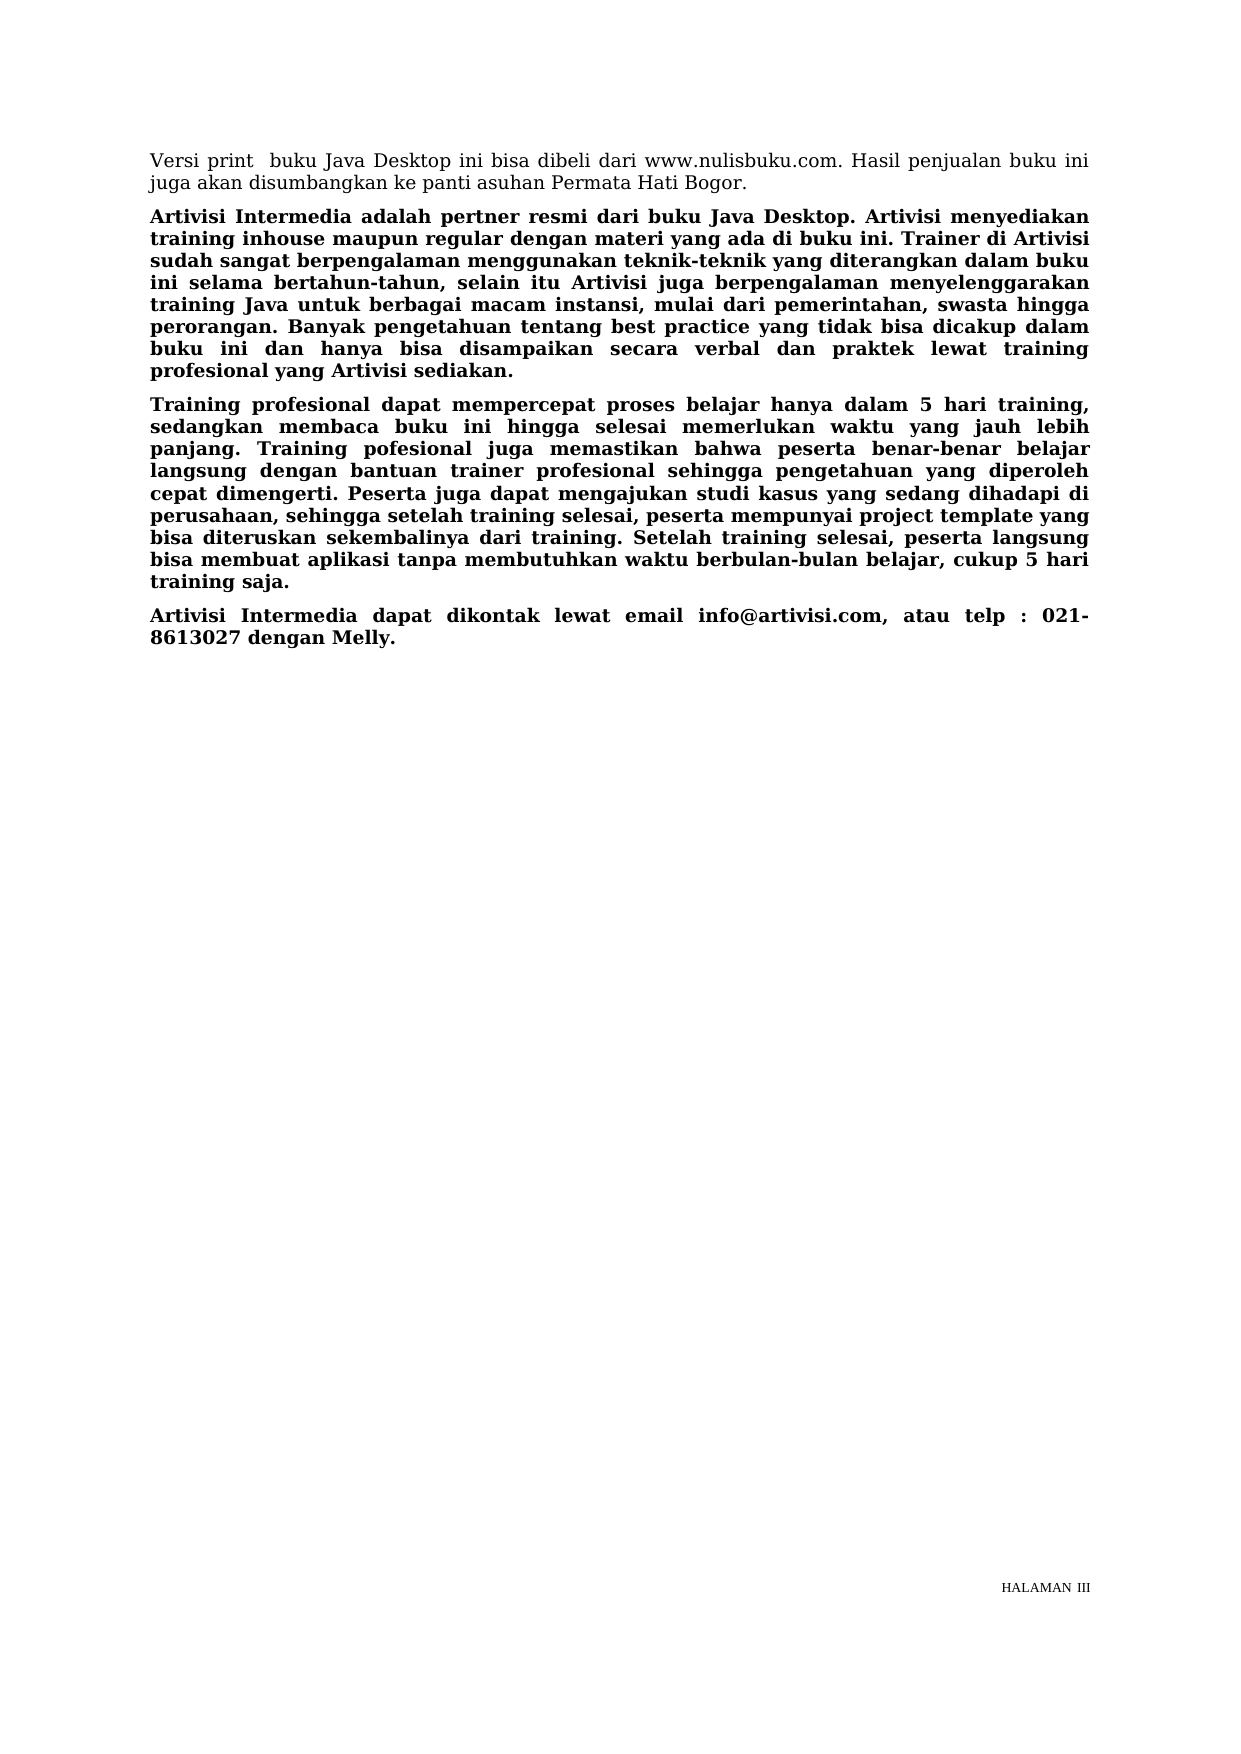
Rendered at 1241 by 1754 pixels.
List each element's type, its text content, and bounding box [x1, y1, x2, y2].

text Artivisi Intermedia dapat dikontak lewat email info@artivisi.com, atau telp : 021-8613027 dengan Melly. [150, 604, 1091, 649]
text Versi print buku Java Desktop ini bisa dibeli dari www.nulisbuku.com. Hasil penjualan buku ini juga akan disumbangkan ke panti asuhan Permata Hati Bogor. [150, 150, 1091, 194]
text Artivisi Intermedia adalah pertner resmi dari buku Java Desktop. Artivisi menyediakan training inhouse maupun regular dengan materi yang ada di buku ini. Trainer di Artivisi sudah sangat berpengalaman menggunakan teknik-teknik yang diterangkan dalam buku ini selama bertahun-tahun, selain itu Artivisi juga berpengalaman menyelenggarakan training Java untuk berbagai macam instansi, mulai dari pemerintahan, swasta hingga perorangan. Banyak pengetahuan tentang best practice yang tidak bisa dicakup dalam buku ini dan hanya bisa disampaikan secara verbal dan praktek lewat training profesional yang Artivisi sediakan. [150, 206, 1091, 382]
text Training profesional dapat mempercepat proses belajar hanya dalam 5 hari training, sedangkan membaca buku ini hingga selesai memerlukan waktu yang jauh lebih panjang. Training pofesional juga memastikan bahwa peserta benar-benar belajar langsung dengan bantuan trainer profesional sehingga pengetahuan yang diperoleh cepat dimengerti. Peserta juga dapat mengajukan studi kasus yang sedang dihadapi di perusahaan, sehingga setelah training selesai, peserta mempunyai project template yang bisa diteruskan sekembalinya dari training. Setelah training selesai, peserta langsung bisa membuat aplikasi tanpa membutuhkan waktu berbulan-bulan belajar, cukup 5 hari training saja. [150, 394, 1091, 593]
